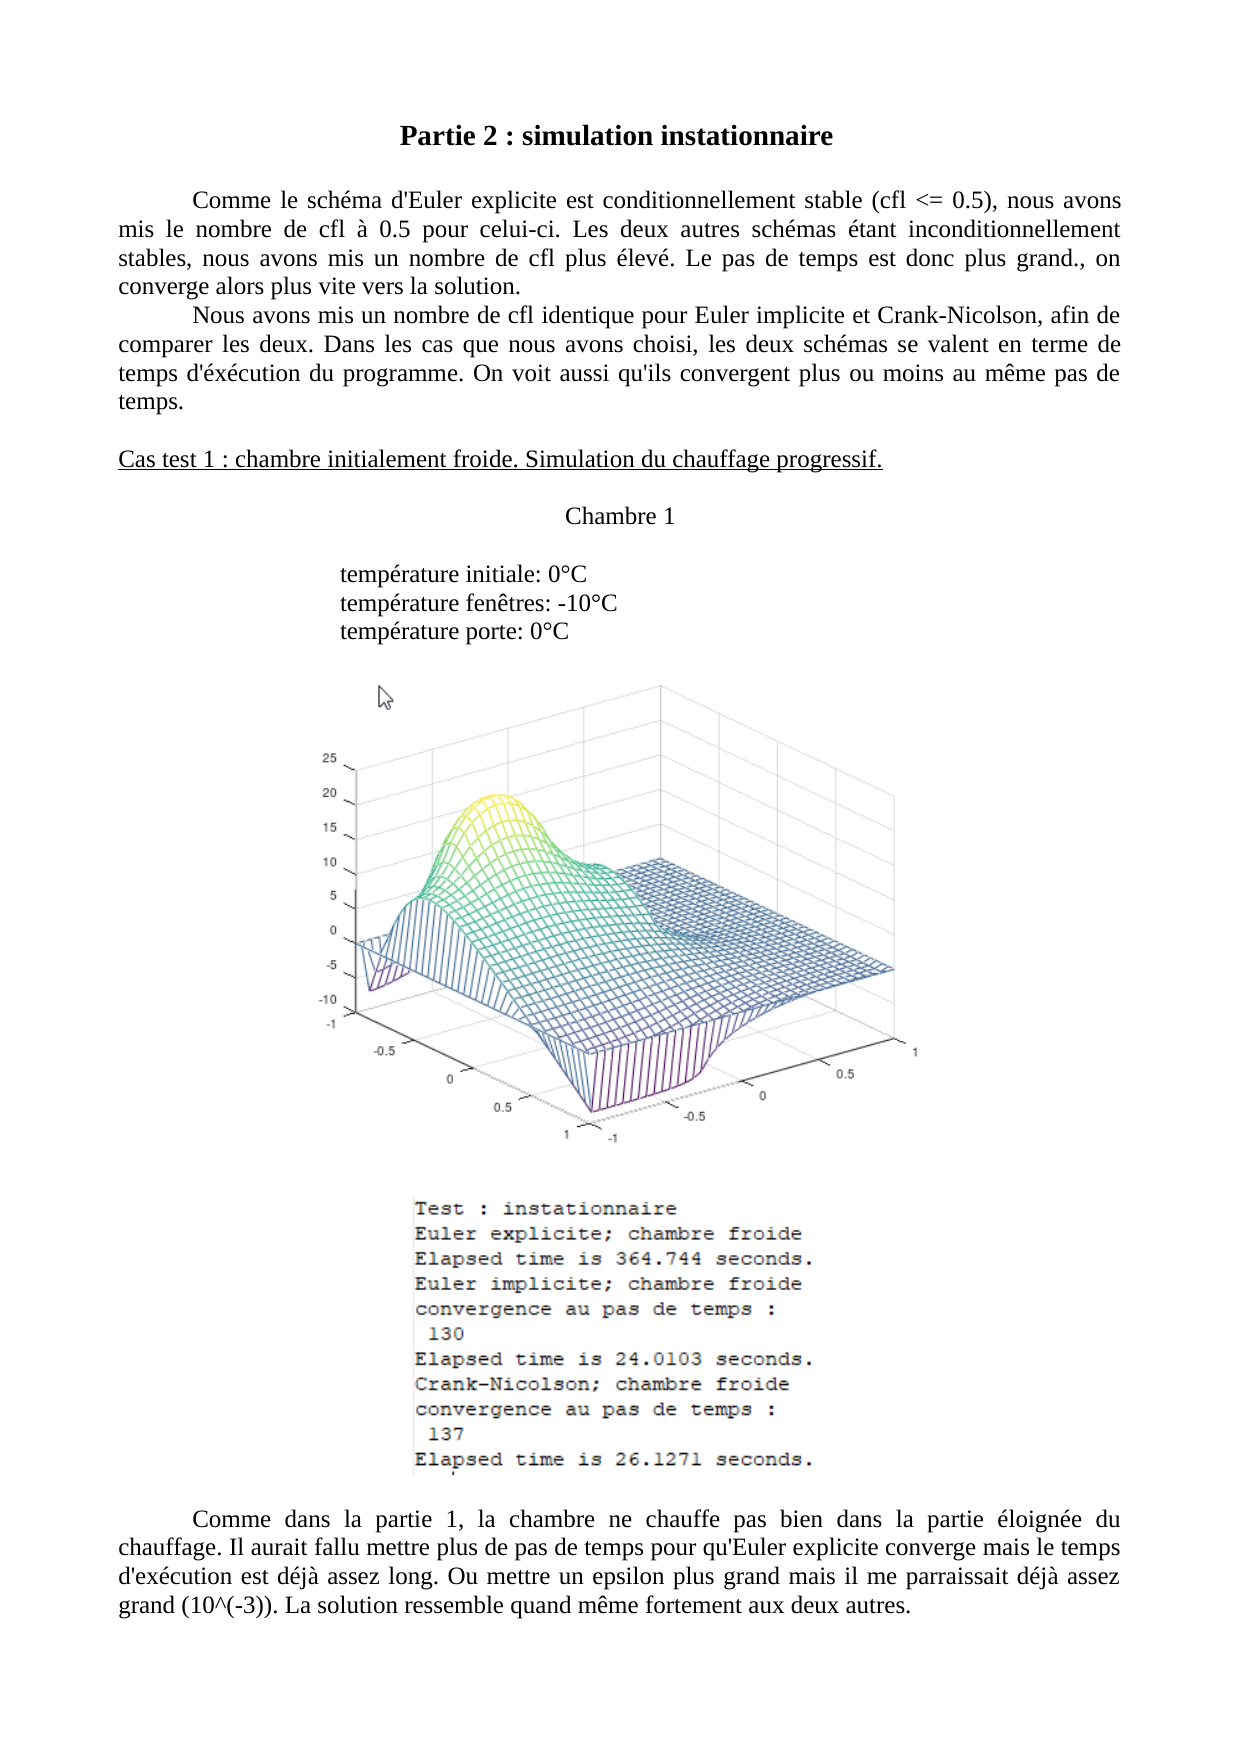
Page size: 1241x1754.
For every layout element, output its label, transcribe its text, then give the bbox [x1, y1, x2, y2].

text Chambre 1 [118, 501, 1122, 530]
picture [304, 670, 937, 1162]
text température fenêtres: -10°C [118, 588, 1122, 616]
picture [412, 1196, 828, 1475]
text Comme le schéma d'Euler explicite est conditionnellement stable (cfl <= 0.5), nous avons mis le nombre de cfl à 0.5 pour celui-ci. Les deux autres schémas étant inconditionnellement stables, nous avons mis un nombre de cfl plus élevé. Le pas de temps est donc plus grand., on converge alors plus vite vers la solution. [118, 185, 1122, 300]
text Nous avons mis un nombre de cfl identique pour Euler implicite et Crank-Nicolson, afin de comparer les deux. Dans les cas que nous avons choisi, les deux schémas se valent en terme de temps d'éxécution du programme. On voit aussi qu'ils convergent plus ou moins au même pas de temps. [118, 300, 1122, 415]
text Partie 2 : simulation instationnaire [118, 118, 1122, 152]
text température initiale: 0°C [118, 559, 1122, 588]
text température porte: 0°C [118, 616, 1122, 645]
text Cas test 1 : chambre initialement froide. Simulation du chauffage progressif. [118, 444, 1122, 473]
text Comme dans la partie 1, la chambre ne chauffe pas bien dans la partie éloignée du chauffage. Il aurait fallu mettre plus de pas de temps pour qu'Euler explicite converge mais le temps d'exécution est déjà assez long. Ou mettre un epsilon plus grand mais il me parraissait déjà assez grand (10^(-3)). La solution ressemble quand même fortement aux deux autres. [118, 1504, 1122, 1619]
